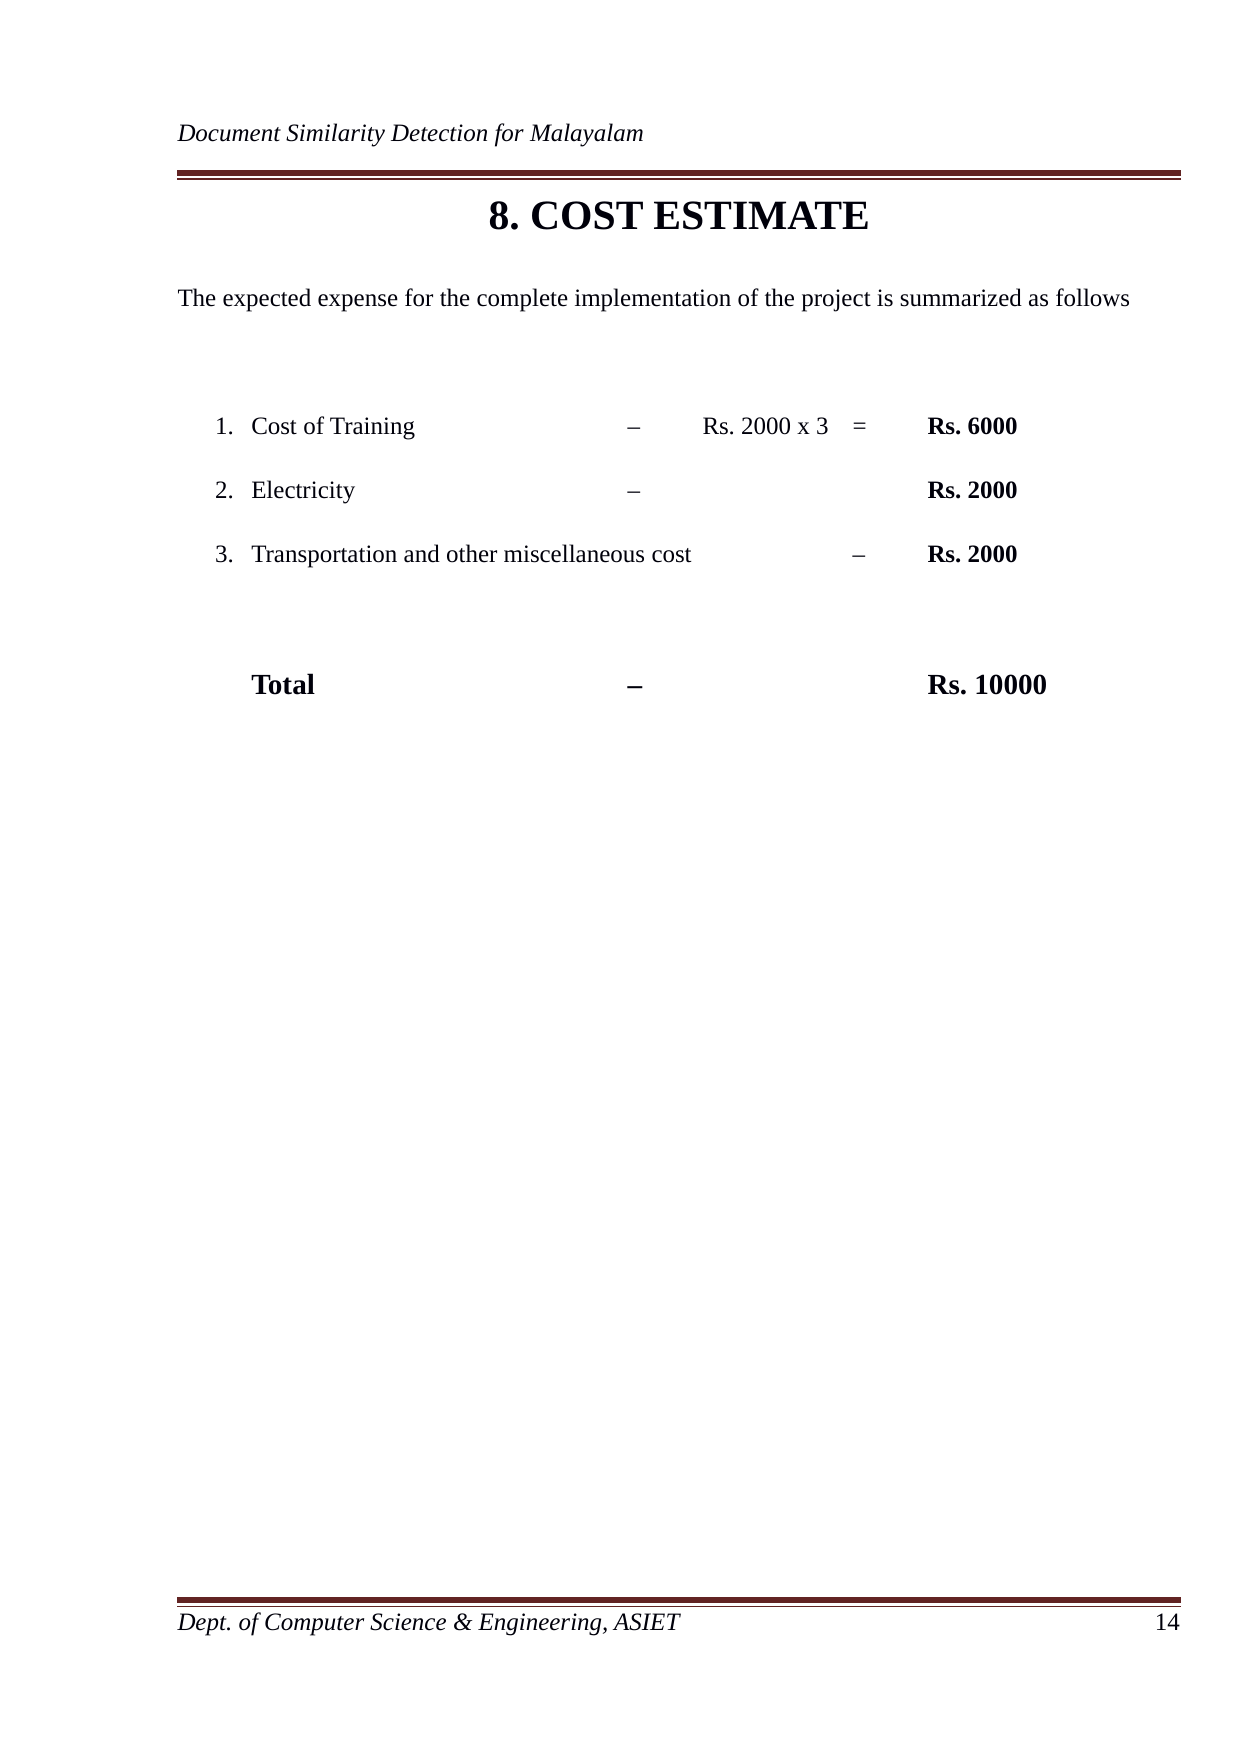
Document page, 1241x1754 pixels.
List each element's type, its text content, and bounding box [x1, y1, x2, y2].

list Cost of Training – Rs. 2000 x 3 = Rs. 6000 [215, 411, 1181, 440]
list Transportation and other miscellaneous cost – Rs. 2000 [215, 539, 1181, 568]
text Total – Rs. 10000 [177, 667, 1181, 701]
list Electricity – Rs. 2000 [215, 475, 1181, 504]
text 8. COST ESTIMATE [177, 191, 1181, 239]
text The expected expense for the complete implementation of the project is summarized as follows [177, 283, 1181, 312]
